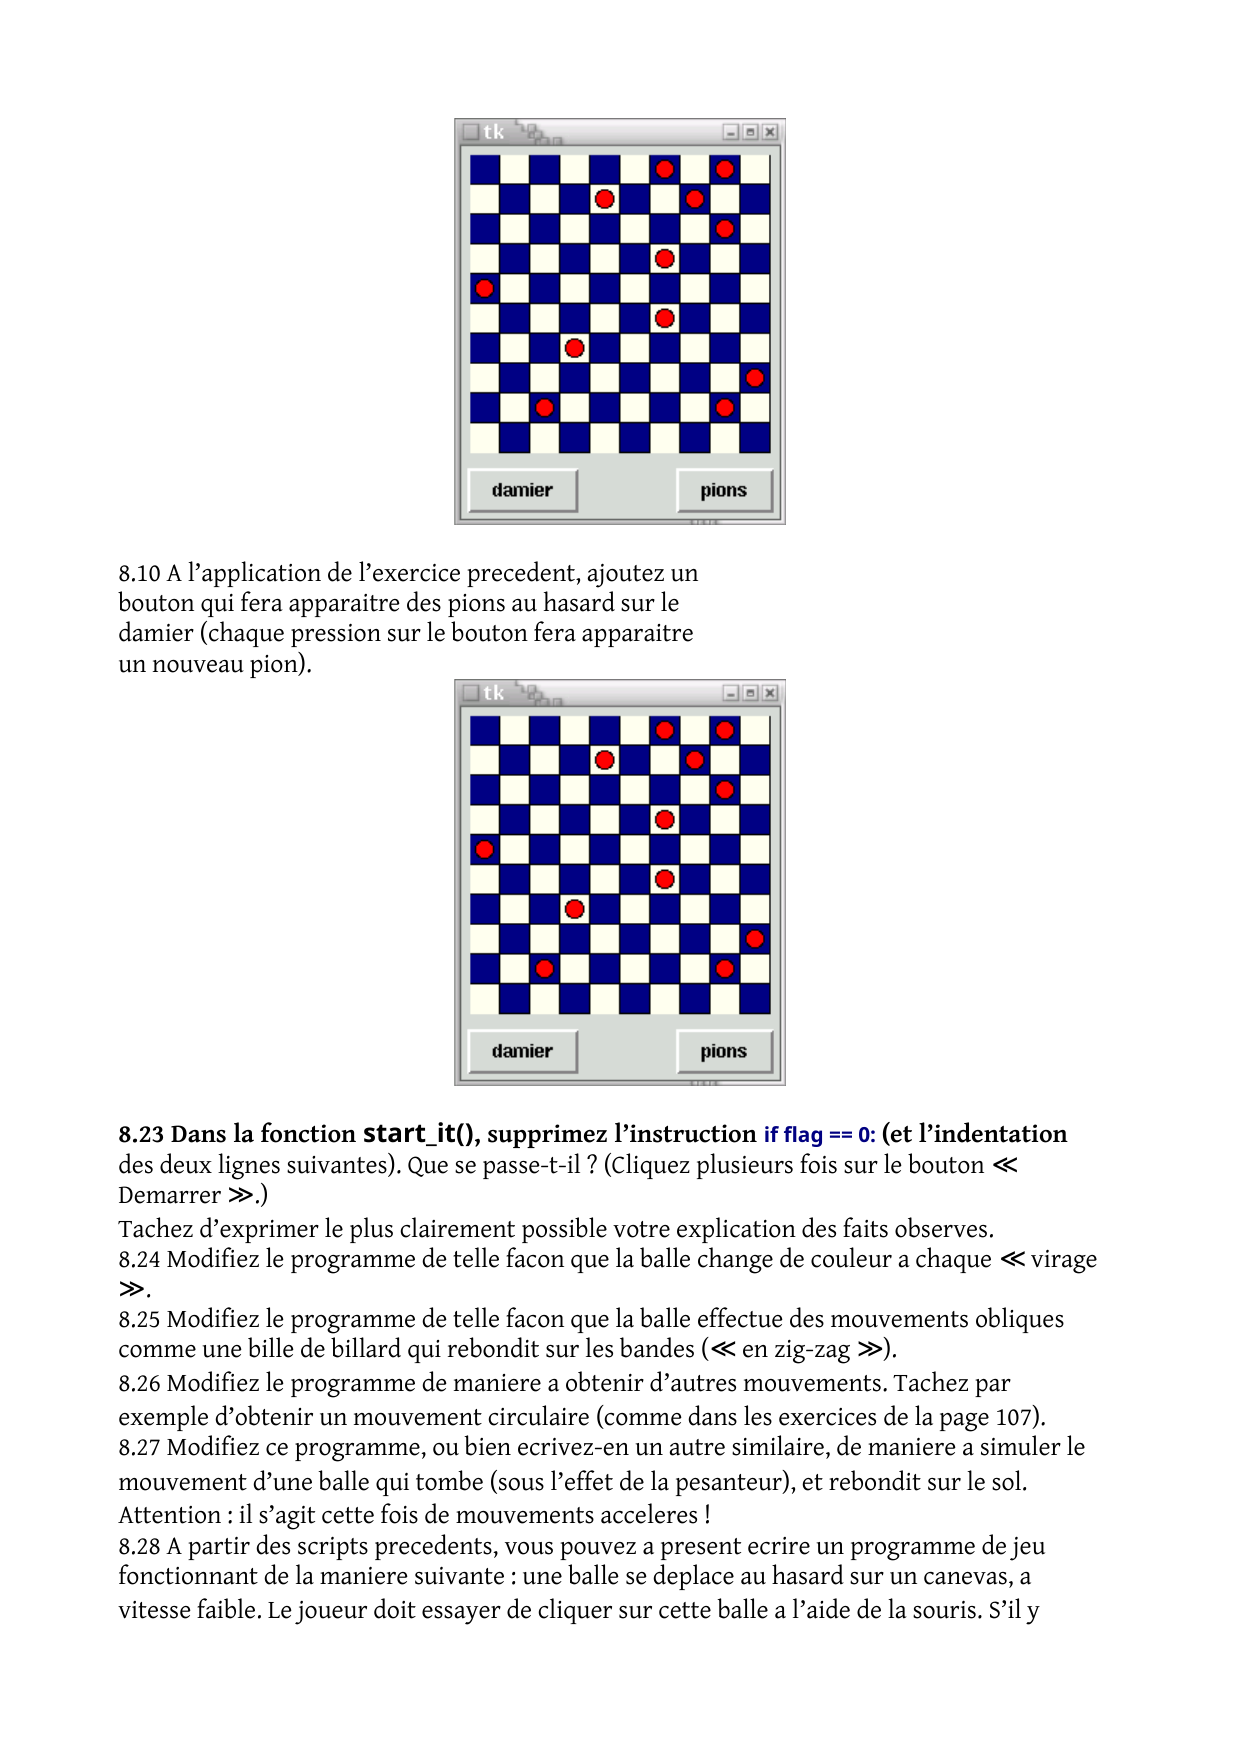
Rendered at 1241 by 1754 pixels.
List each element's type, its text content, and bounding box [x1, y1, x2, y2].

text 8.23 Dans la fonction start_it(), supprimez l’instruction if flag == 0: (et l’indentation [118, 1115, 1122, 1150]
text damier (chaque pression sur le bouton fera apparaitre [118, 619, 1122, 649]
text un nouveau pion). [118, 649, 1122, 679]
text 8.26 Modifiez le programme de maniere a obtenir d’autres mouvements. Tachez par [118, 1365, 1122, 1399]
text 8.27 Modifiez ce programme, ou bien ecrivez-en un autre similaire, de maniere a simuler le [118, 1433, 1122, 1463]
text bouton qui fera apparaitre des pions au hasard sur le [118, 589, 1122, 619]
text exemple d’obtenir un mouvement circulaire (comme dans les exercices de la page 107). [118, 1399, 1122, 1433]
text des deux lignes suivantes). Que se passe-t-il ? (Cliquez plusieurs fois sur le bouton ≪ Demarrer ≫.) [118, 1150, 1122, 1210]
text Tachez d’exprimer le plus clairement possible votre explication des faits observes. [118, 1210, 1122, 1244]
text 8.25 Modifiez le programme de telle facon que la balle effectue des mouvements obliques [118, 1305, 1122, 1335]
text 8.28 A partir des scripts precedents, vous pouvez a present ecrire un programme de jeu [118, 1531, 1122, 1561]
text mouvement d’une balle qui tombe (sous l’effet de la pesanteur), et rebondit sur le sol. [118, 1463, 1122, 1497]
text 8.10 A l’application de l’exercice precedent, ajoutez un [118, 555, 1122, 589]
text vitesse faible. Le joueur doit essayer de cliquer sur cette balle a l’aide de la souris. S’il y [118, 1591, 1122, 1626]
text fonctionnant de la maniere suivante : une balle se deplace au hasard sur un canevas, a [118, 1561, 1122, 1591]
text comme une bille de billard qui rebondit sur les bandes (≪ en zig-zag ≫). [118, 1335, 1122, 1365]
text ≫. [118, 1274, 1122, 1305]
text Attention : il s’agit cette fois de mouvements acceleres ! [118, 1497, 1122, 1531]
text 8.24 Modifiez le programme de telle facon que la balle change de couleur a chaque ≪ virage [118, 1244, 1122, 1274]
